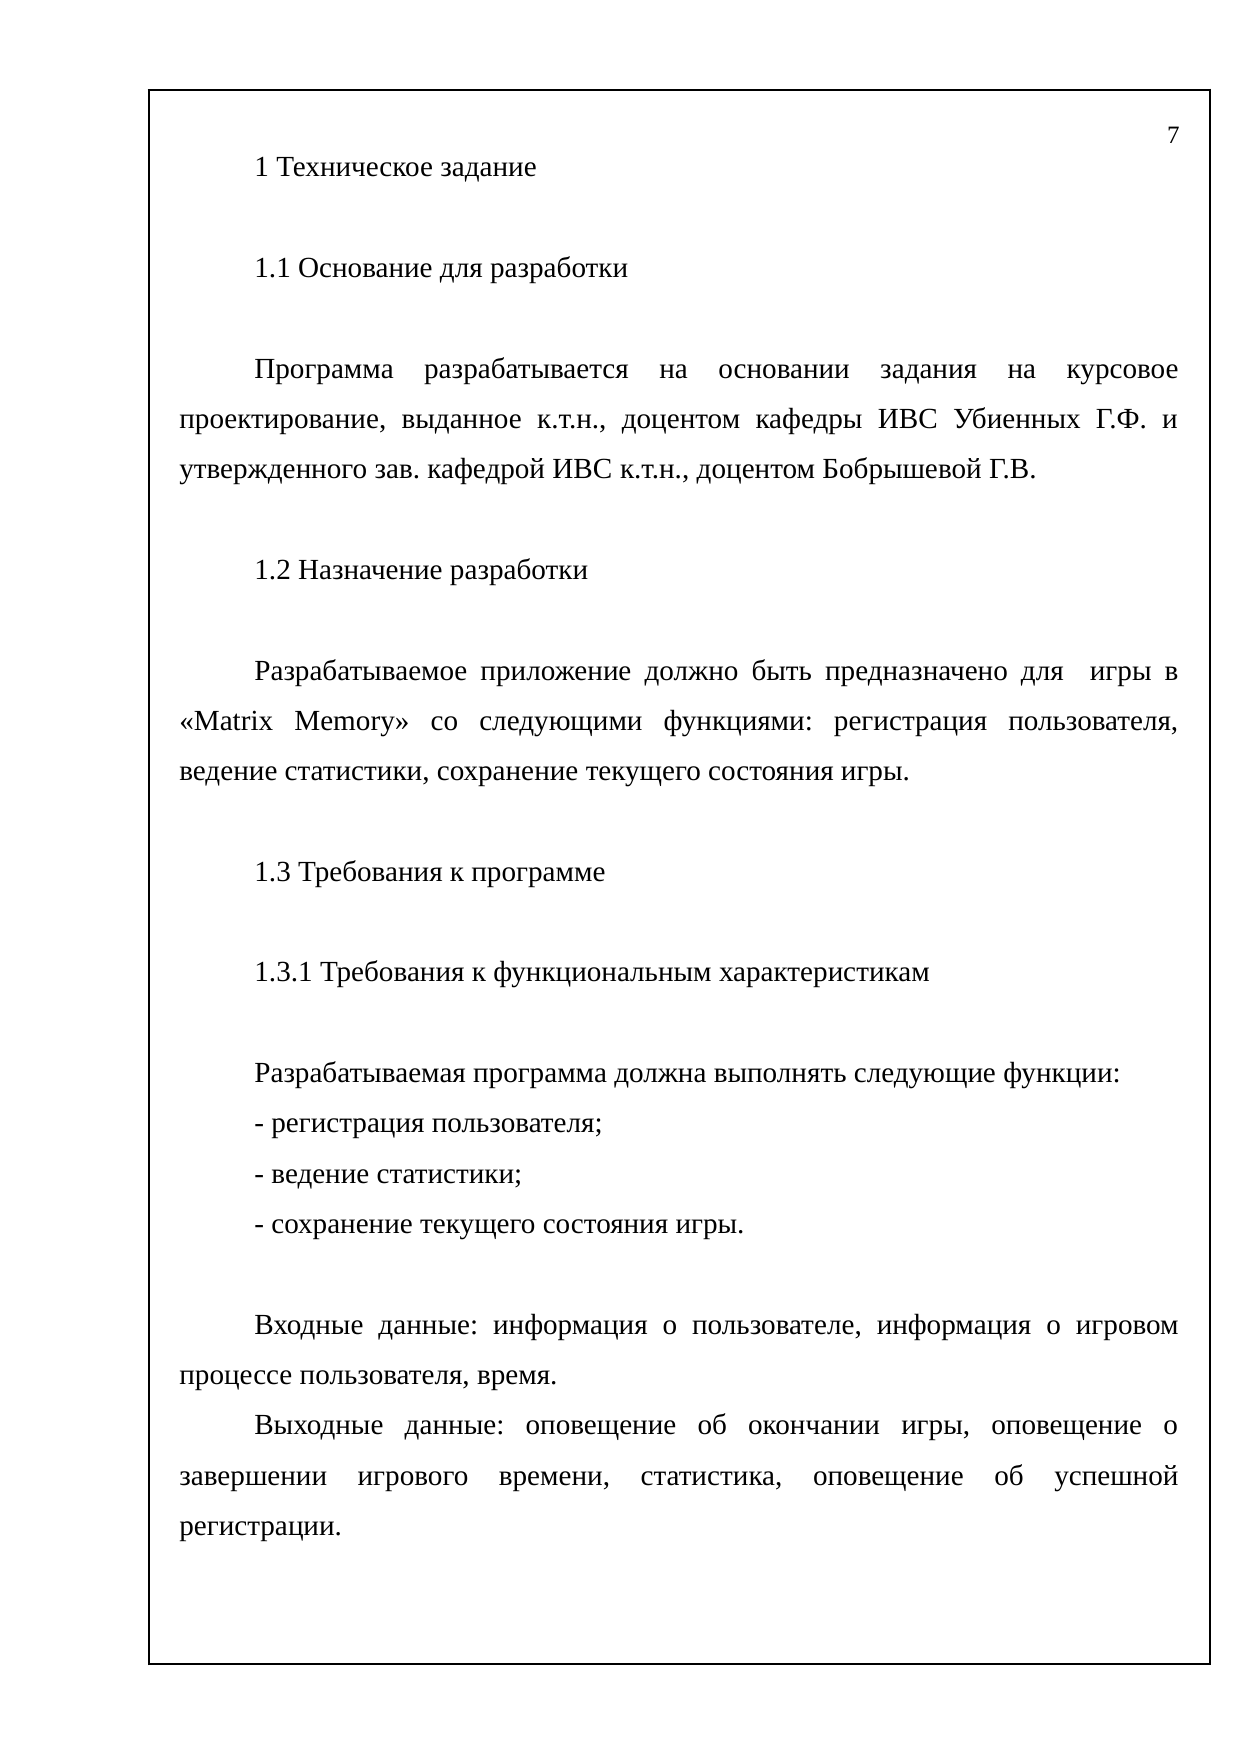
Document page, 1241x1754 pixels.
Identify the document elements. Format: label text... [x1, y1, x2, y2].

text - сохранение текущего состояния игры. [179, 1206, 1179, 1240]
text 1.1 Основание для разработки [179, 250, 1179, 284]
text - регистрация пользователя; [179, 1106, 1179, 1139]
text 1.2 Назначение разработки [179, 552, 1179, 586]
text 1 Техническое задание [179, 149, 1179, 183]
text 1.3 Требования к программе [179, 854, 1179, 887]
text Программа разрабатывается на основании задания на курсовое проектирование, выданное к.т.н., доцентом кафедры ИВС Убиенных Г.Ф. и утвержденного зав. кафедрой ИВС к.т.н., доцентом Бобрышевой Г.В. [179, 351, 1179, 485]
text - ведение статистики; [179, 1156, 1179, 1189]
text 1.3.1 Требования к функциональным характеристикам [179, 954, 1179, 988]
text Выходные данные: оповещение об окончании игры, оповещение о завершении игрового времени, статистика, оповещение об успешной регистрации. [179, 1407, 1179, 1542]
text Входные данные: информация о пользователе, информация о игровом процессе пользователя, время. [179, 1307, 1179, 1391]
text Разрабатываемое приложение должно быть предназначено для игры в «Matrix Memory» со следующими функциями: регистрация пользователя, ведение статистики, сохранение текущего состояния игры. [179, 653, 1179, 787]
text Разрабатываемая программа должна выполнять следующие функции: [179, 1055, 1179, 1089]
